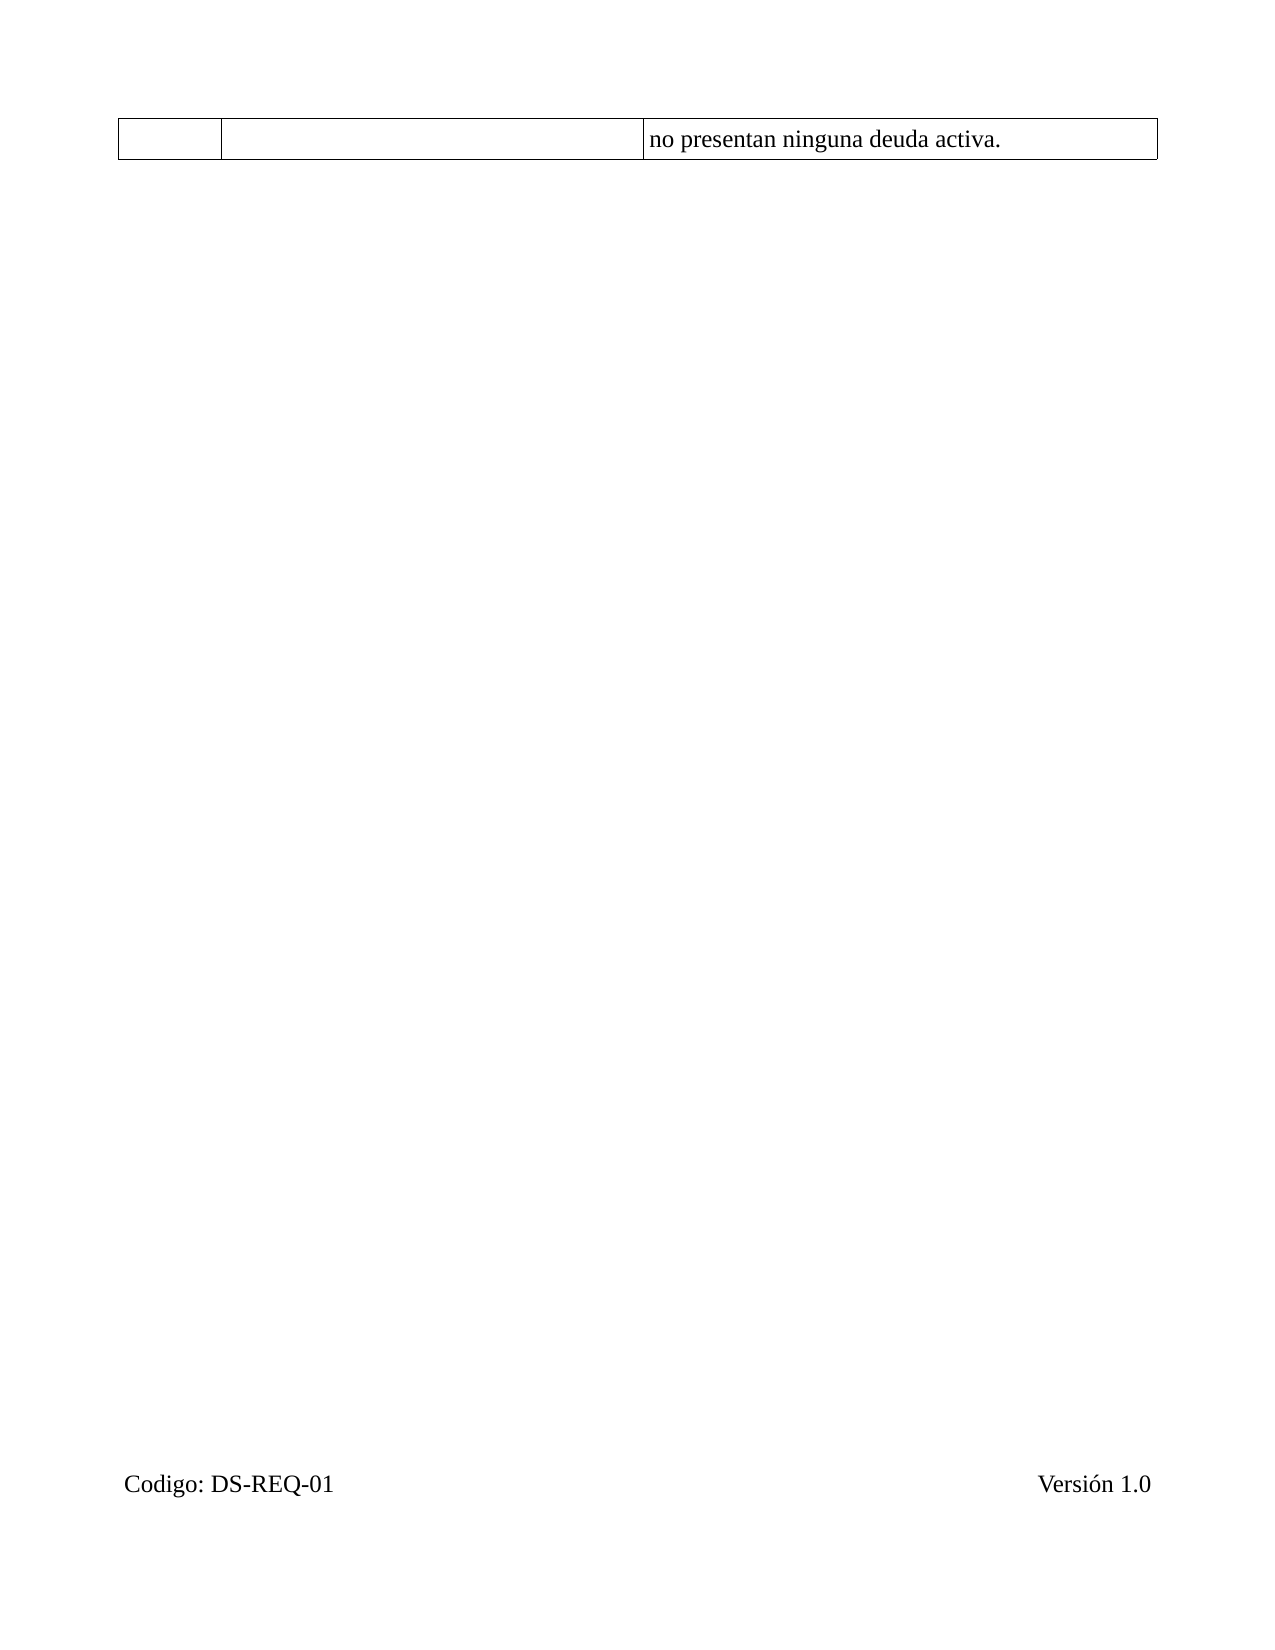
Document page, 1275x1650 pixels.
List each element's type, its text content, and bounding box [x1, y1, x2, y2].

table_cell no presentan ninguna deuda activa. [644, 119, 1157, 158]
table_cell [222, 119, 643, 158]
table_cell [119, 119, 221, 158]
